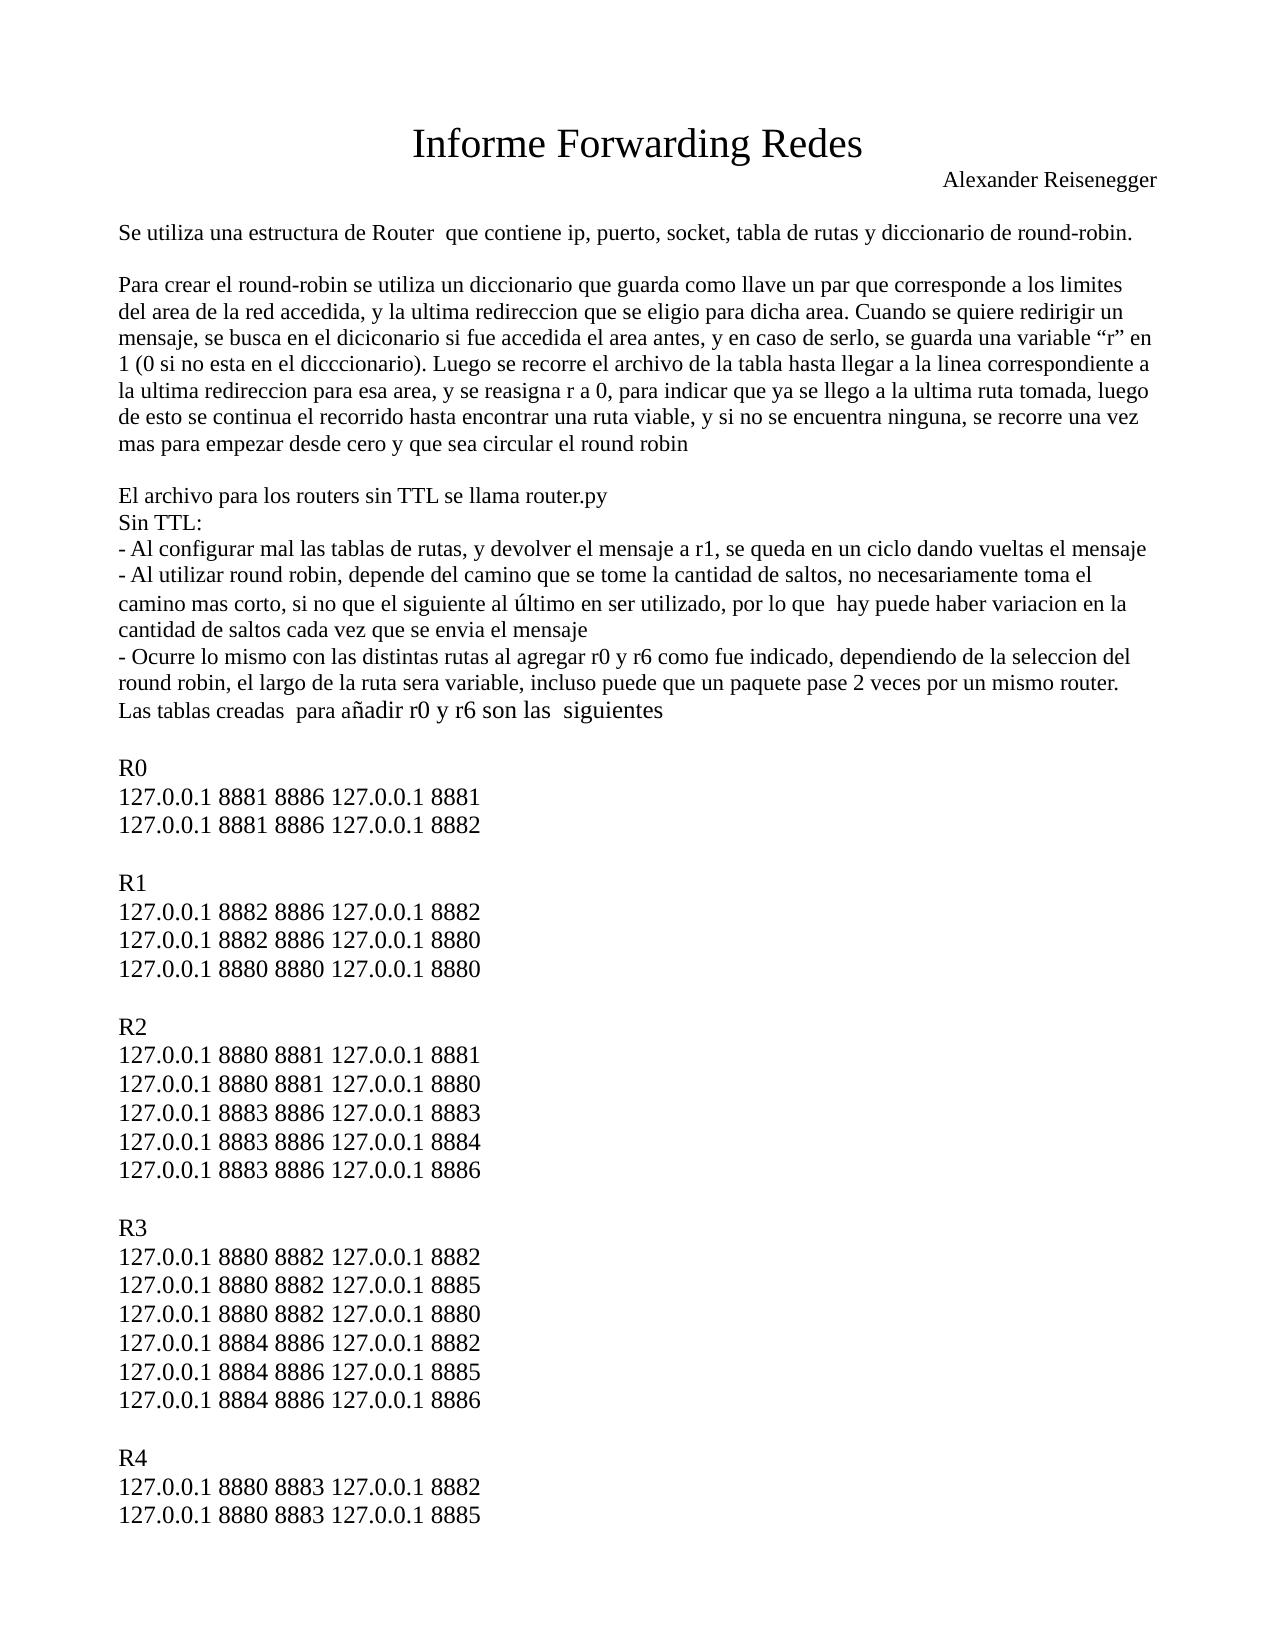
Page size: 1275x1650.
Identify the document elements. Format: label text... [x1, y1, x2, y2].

text 127.0.0.1 8880 8882 127.0.0.1 8880 [118, 1299, 1157, 1328]
text 127.0.0.1 8882 8886 127.0.0.1 8880 [118, 926, 1157, 954]
text - Al utilizar round robin, depende del camino que se tome la cantidad de saltos, no necesariamente toma el camino mas corto, si no que el siguiente al último en ser utilizado, por lo que hay puede haber variacion en la cantidad de saltos cada vez que se envia el mensaje [118, 561, 1157, 643]
text R1 [118, 868, 1157, 897]
text 127.0.0.1 8881 8886 127.0.0.1 8881 [118, 782, 1157, 811]
text El archivo para los routers sin TTL se llama router.py [118, 482, 1157, 509]
text R0 [118, 753, 1157, 782]
text R4 [118, 1443, 1157, 1472]
text R3 [118, 1213, 1157, 1242]
text Alexander Reisenegger [118, 166, 1157, 192]
text - Ocurre lo mismo con las distintas rutas al agregar r0 y r6 como fue indicado, dependiendo de la seleccion del round robin, el largo de la ruta sera variable, incluso puede que un paquete pase 2 veces por un mismo router. [118, 643, 1157, 696]
text 127.0.0.1 8884 8886 127.0.0.1 8885 [118, 1357, 1157, 1386]
text Para crear el round-robin se utiliza un diccionario que guarda como llave un par que corresponde a los limites del area de la red accedida, y la ultima redireccion que se eligio para dicha area. Cuando se quiere redirigir un mensaje, se busca en el diciconario si fue accedida el area antes, y en caso de serlo, se guarda una variable “r” en 1 (0 si no esta en el dicccionario). Luego se recorre el archivo de la tabla hasta llegar a la linea correspondiente a la ultima redireccion para esa area, y se reasigna r a 0, para indicar que ya se llego a la ultima ruta tomada, luego de esto se continua el recorrido hasta encontrar una ruta viable, y si no se encuentra ninguna, se recorre una vez mas para empezar desde cero y que sea circular el round robin [118, 271, 1157, 456]
text 127.0.0.1 8880 8881 127.0.0.1 8880 [118, 1069, 1157, 1098]
text 127.0.0.1 8880 8883 127.0.0.1 8885 [118, 1501, 1157, 1529]
text Sin TTL: [118, 509, 1157, 535]
text 127.0.0.1 8880 8882 127.0.0.1 8885 [118, 1271, 1157, 1299]
text Se utiliza una estructura de Router que contiene ip, puerto, socket, tabla de rutas y diccionario de round-robin. [118, 219, 1157, 245]
text 127.0.0.1 8883 8886 127.0.0.1 8884 [118, 1127, 1157, 1156]
text 127.0.0.1 8880 8880 127.0.0.1 8880 [118, 954, 1157, 983]
text 127.0.0.1 8880 8881 127.0.0.1 8881 [118, 1041, 1157, 1069]
text 127.0.0.1 8882 8886 127.0.0.1 8882 [118, 897, 1157, 926]
text Las tablas creadas para añadir r0 y r6 son las siguientes [118, 696, 1157, 724]
text 127.0.0.1 8884 8886 127.0.0.1 8882 [118, 1328, 1157, 1357]
text 127.0.0.1 8881 8886 127.0.0.1 8882 [118, 811, 1157, 839]
text 127.0.0.1 8883 8886 127.0.0.1 8886 [118, 1156, 1157, 1184]
text 127.0.0.1 8880 8882 127.0.0.1 8882 [118, 1242, 1157, 1271]
text - Al configurar mal las tablas de rutas, y devolver el mensaje a r1, se queda en un ciclo dando vueltas el mensaje [118, 535, 1157, 561]
text Informe Forwarding Redes [118, 118, 1157, 166]
text 127.0.0.1 8880 8883 127.0.0.1 8882 [118, 1472, 1157, 1501]
text 127.0.0.1 8883 8886 127.0.0.1 8883 [118, 1098, 1157, 1127]
text R2 [118, 1012, 1157, 1041]
text 127.0.0.1 8884 8886 127.0.0.1 8886 [118, 1386, 1157, 1414]
